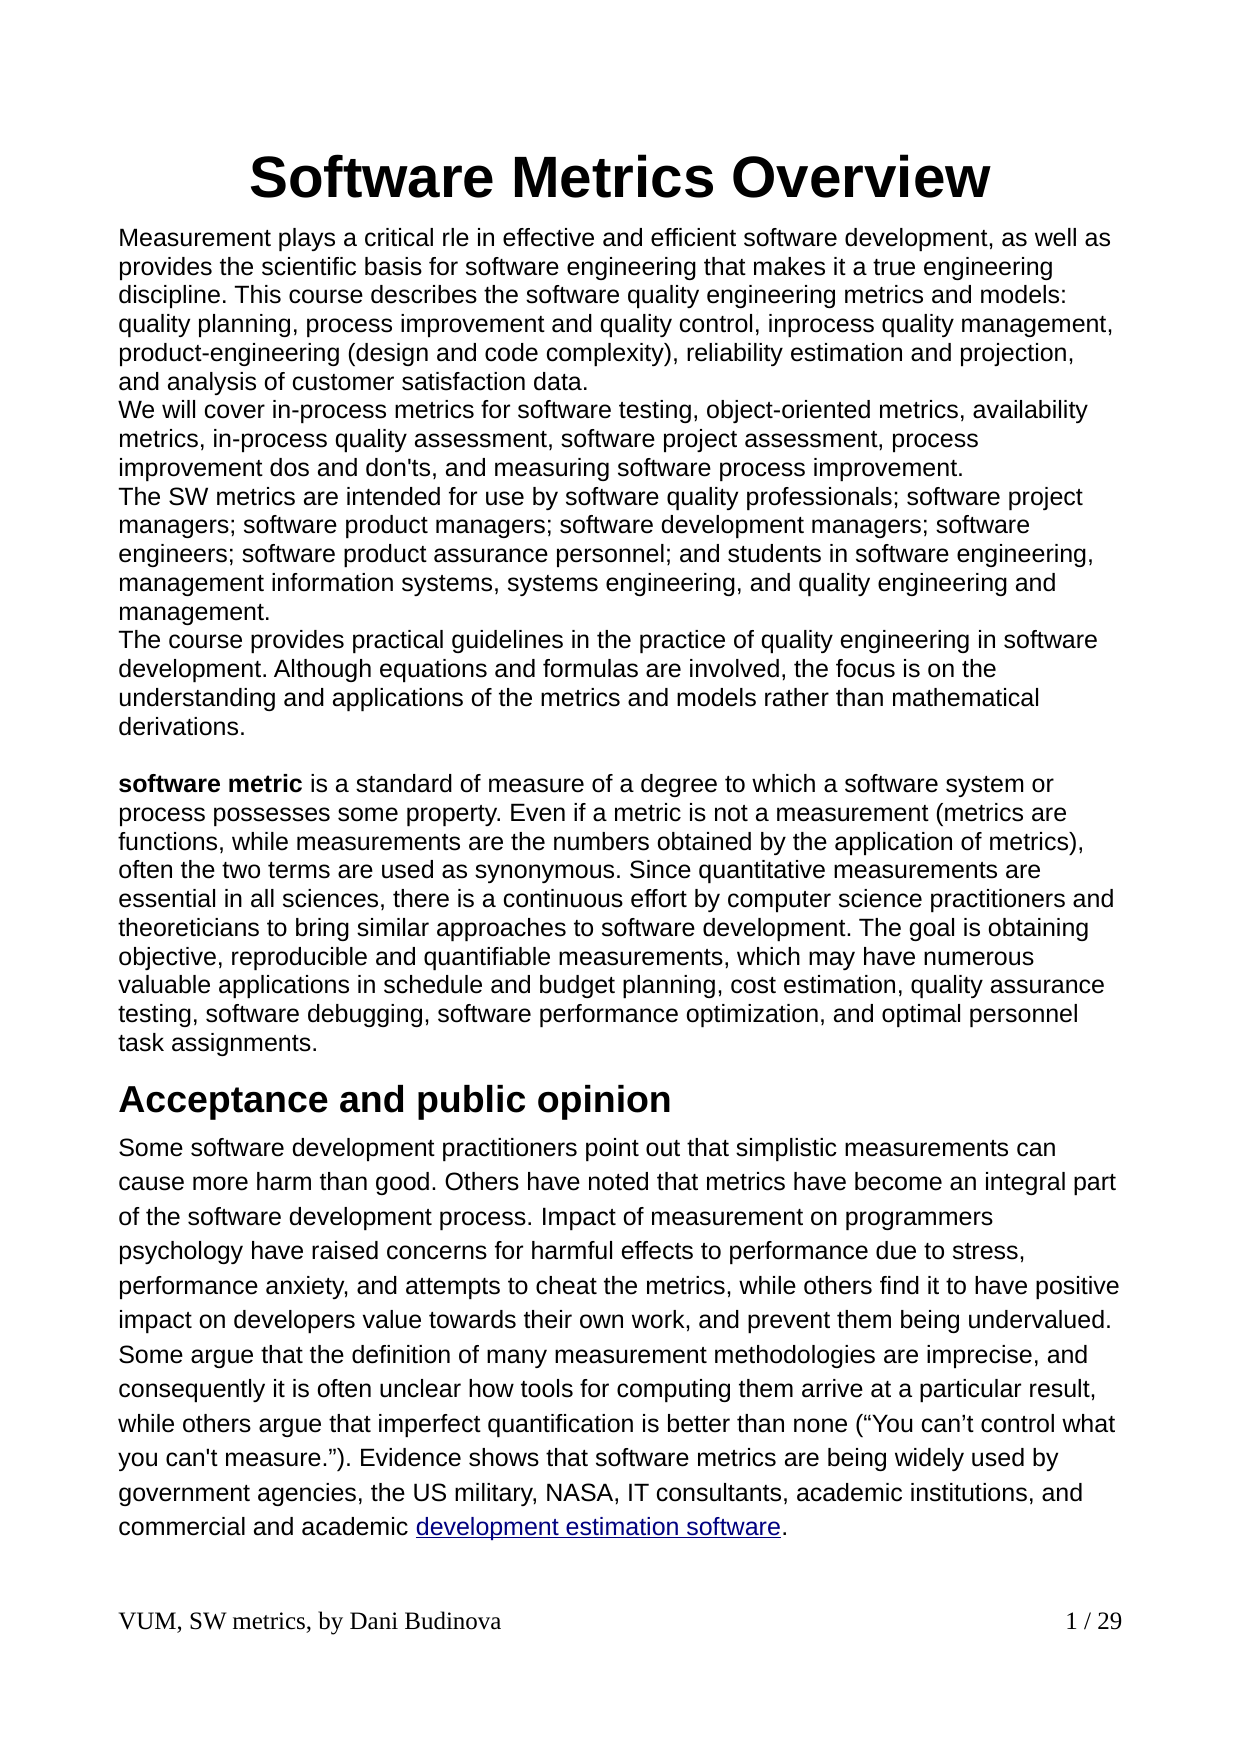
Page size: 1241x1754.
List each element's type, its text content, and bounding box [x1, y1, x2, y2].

title Software Metrics Overview [118, 143, 1122, 210]
text We will cover in-process metrics for software testing, object-oriented metrics, availability metrics, in-process quality assessment, software project assessment, process improvement dos and don'ts, and measuring software process improvement. [118, 395, 1122, 481]
text Some software development practitioners point out that simplistic measurements can cause more harm than good. Others have noted that metrics have become an integral part of the software development process. Impact of measurement on programmers psychology have raised concerns for harmful effects to performance due to stress, performance anxiety, and attempts to cheat the metrics, while others find it to have positive impact on developers value towards their own work, and prevent them being undervalued. Some argue that the definition of many measurement methodologies are imprecise, and consequently it is often unclear how tools for computing them arrive at a particular result, while others argue that imperfect quantification is better than none (“You can’t control what you can't measure.”). Evidence shows that software metrics are being widely used by government agencies, the US military, NASA, IT consultants, academic institutions, and commercial and academic development estimation software. [118, 1133, 1122, 1541]
text The course provides practical guidelines in the practice of quality engineering in software development. Although equations and formulas are involved, the focus is on the understanding and applications of the metrics and models rather than mathematical derivations. [118, 625, 1122, 740]
text The SW metrics are intended for use by software quality professionals; software project managers; software product managers; software development managers; software engineers; software product assurance personnel; and students in software engineering, management information systems, systems engineering, and quality engineering and management. [118, 481, 1122, 625]
text software metric is a standard of measure of a degree to which a software system or process possesses some property. Even if a metric is not a measurement (metrics are functions, while measurements are the numbers obtained by the application of metrics), often the two terms are used as synonymous. Since quantitative measurements are essential in all sciences, there is a continuous effort by computer science practitioners and theoreticians to bring similar approaches to software development. The goal is obtaining objective, reproducible and quantifiable measurements, which may have numerous valuable applications in schedule and budget planning, cost estimation, quality assurance testing, software debugging, software performance optimization, and optimal personnel task assignments. [118, 769, 1122, 1056]
subtitle Acceptance and public opinion [118, 1077, 1122, 1120]
text Measurement plays a critical rle in effective and efficient software development, as well as provides the scientific basis for software engineering that makes it a true engineering discipline. This course describes the software quality engineering metrics and models: quality planning, process improvement and quality control, inprocess quality management, product-engineering (design and code complexity), reliability estimation and projection, and analysis of customer satisfaction data. [118, 223, 1122, 395]
